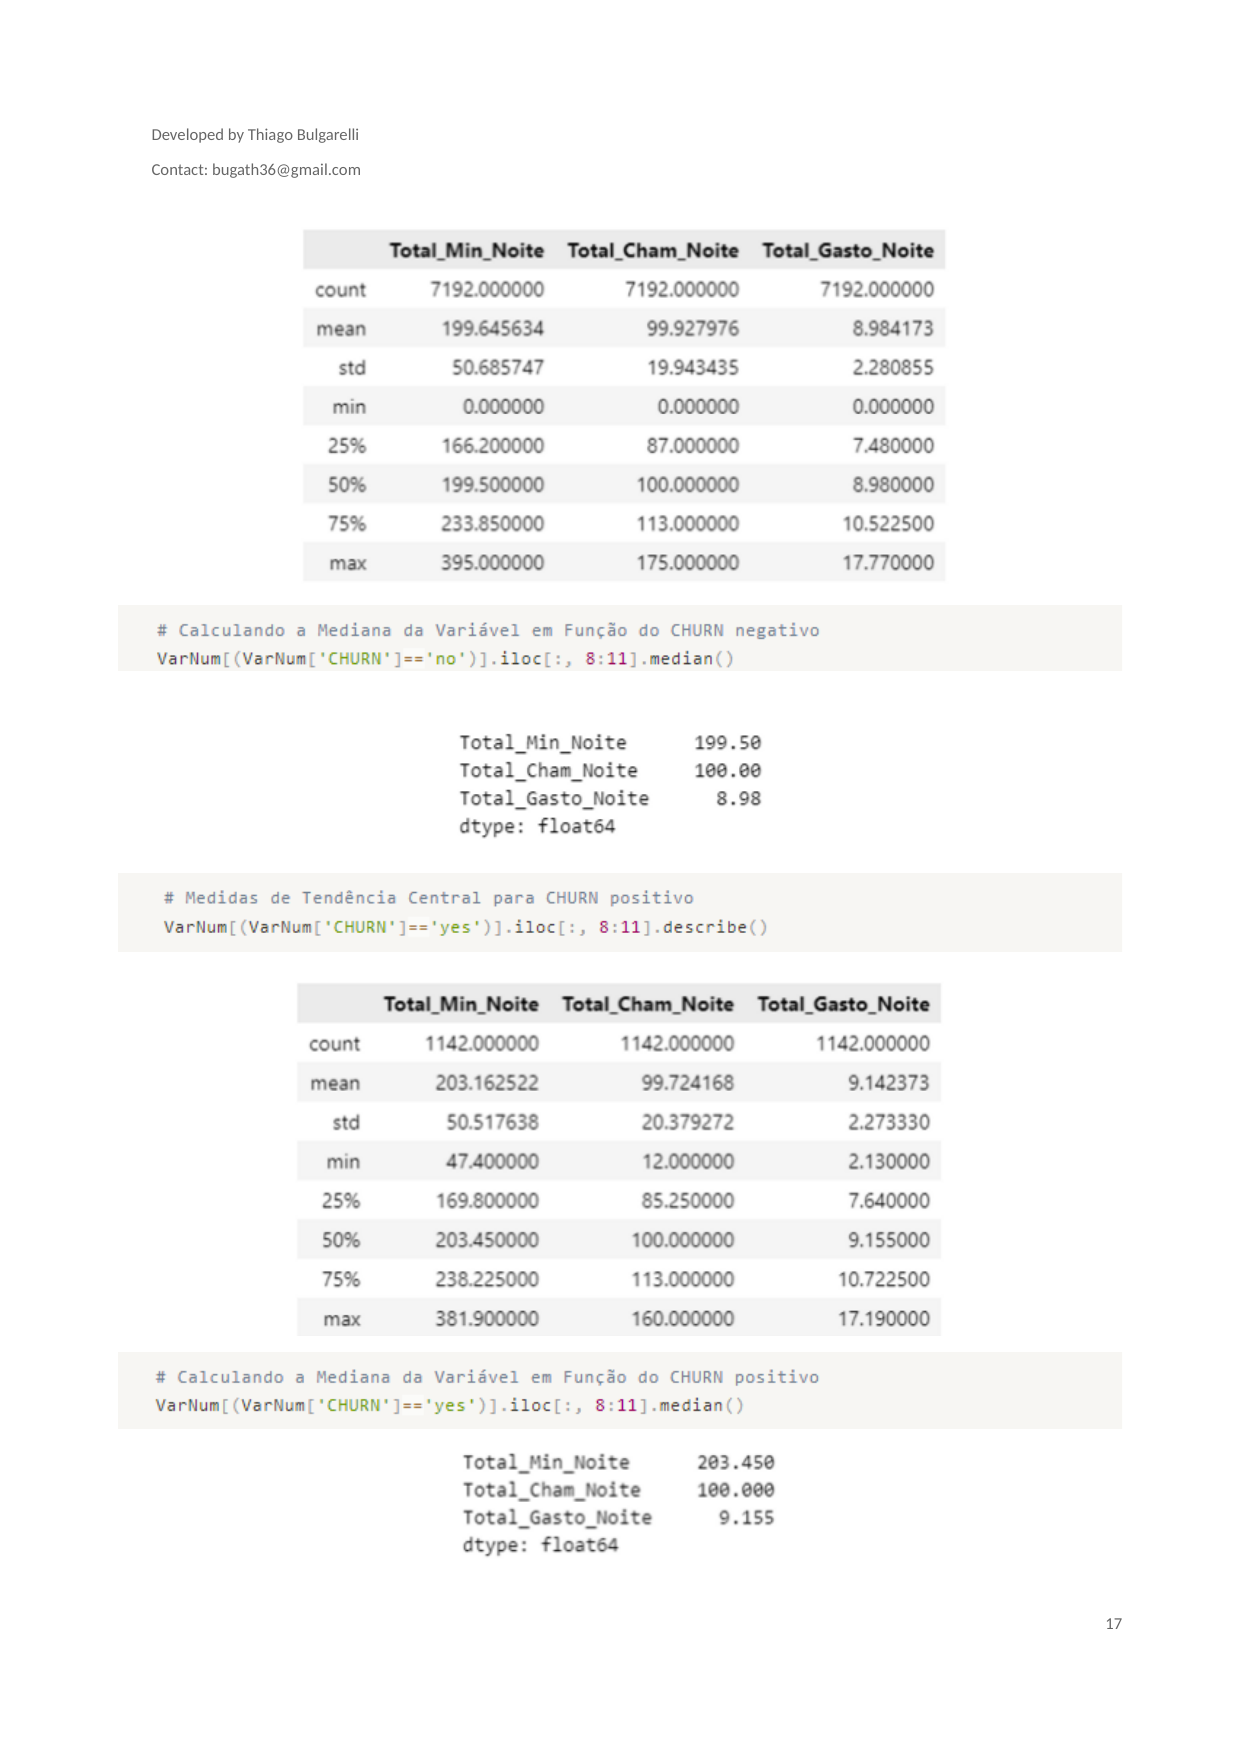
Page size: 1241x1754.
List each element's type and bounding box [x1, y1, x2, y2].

picture [118, 1352, 1123, 1429]
picture [297, 221, 958, 594]
picture [118, 873, 1123, 952]
picture [449, 725, 791, 840]
picture [287, 973, 953, 1336]
picture [118, 605, 1123, 671]
picture [451, 1438, 789, 1566]
